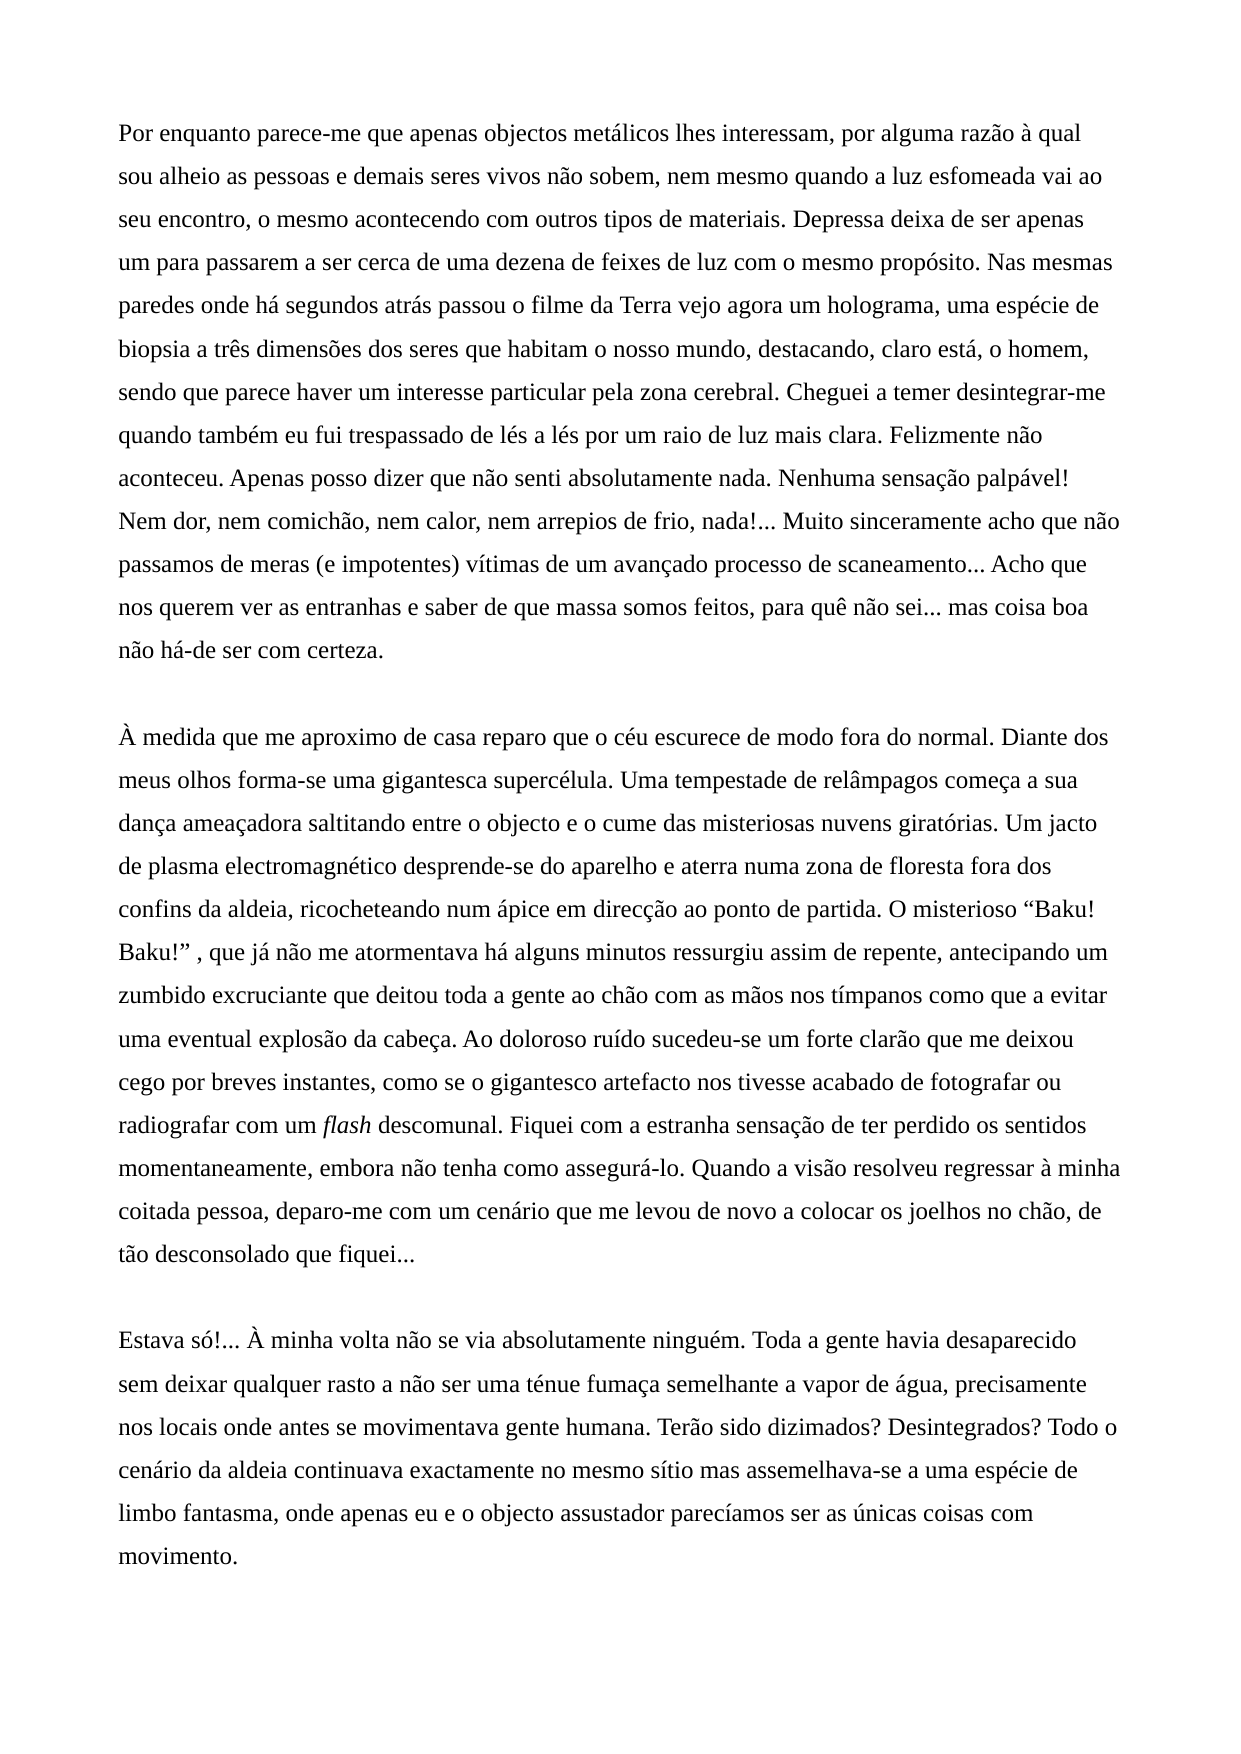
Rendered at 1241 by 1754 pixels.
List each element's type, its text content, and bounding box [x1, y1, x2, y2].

text Por enquanto parece-me que apenas objectos metálicos lhes interessam, por alguma razão à qual sou alheio as pessoas e demais seres vivos não sobem, nem mesmo quando a luz esfomeada vai ao seu encontro, o mesmo acontecendo com outros tipos de materiais. Depressa deixa de ser apenas um para passarem a ser cerca de uma dezena de feixes de luz com o mesmo propósito. Nas mesmas paredes onde há segundos atrás passou o filme da Terra vejo agora um holograma, uma espécie de biopsia a três dimensões dos seres que habitam o nosso mundo, destacando, claro está, o homem, sendo que parece haver um interesse particular pela zona cerebral. Cheguei a temer desintegrar-me quando também eu fui trespassado de lés a lés por um raio de luz mais clara. Felizmente não aconteceu. Apenas posso dizer que não senti absolutamente nada. Nenhuma sensação palpável! Nem dor, nem comichão, nem calor, nem arrepios de frio, nada!... Muito sinceramente acho que não passamos de meras (e impotentes) vítimas de um avançado processo de scaneamento... Acho que nos querem ver as entranhas e saber de que massa somos feitos, para quê não sei... mas coisa boa não há-de ser com certeza. [118, 118, 1122, 664]
text À medida que me aproximo de casa reparo que o céu escurece de modo fora do normal. Diante dos meus olhos forma-se uma gigantesca supercélula. Uma tempestade de relâmpagos começa a sua dança ameaçadora saltitando entre o objecto e o cume das misteriosas nuvens giratórias. Um jacto de plasma electromagnético desprende-se do aparelho e aterra numa zona de floresta fora dos confins da aldeia, ricocheteando num ápice em direcção ao ponto de partida. O misterioso “Baku! Baku!” , que já não me atormentava há alguns minutos ressurgiu assim de repente, antecipando um zumbido excruciante que deitou toda a gente ao chão com as mãos nos tímpanos como que a evitar uma eventual explosão da cabeça. Ao doloroso ruído sucedeu-se um forte clarão que me deixou cego por breves instantes, como se o gigantesco artefacto nos tivesse acabado de fotografar ou radiografar com um flash descomunal. Fiquei com a estranha sensação de ter perdido os sentidos momentaneamente, embora não tenha como assegurá-lo. Quando a visão resolveu regressar à minha coitada pessoa, deparo-me com um cenário que me levou de novo a colocar os joelhos no chão, de tão desconsolado que fiquei... [118, 722, 1122, 1268]
text Estava só!... À minha volta não se via absolutamente ninguém. Toda a gente havia desaparecido sem deixar qualquer rasto a não ser uma ténue fumaça semelhante a vapor de água, precisamente nos locais onde antes se movimentava gente humana. Terão sido dizimados? Desintegrados? Todo o cenário da aldeia continuava exactamente no mesmo sítio mas assemelhava-se a uma espécie de limbo fantasma, onde apenas eu e o objecto assustador parecíamos ser as únicas coisas com movimento. [118, 1326, 1122, 1570]
